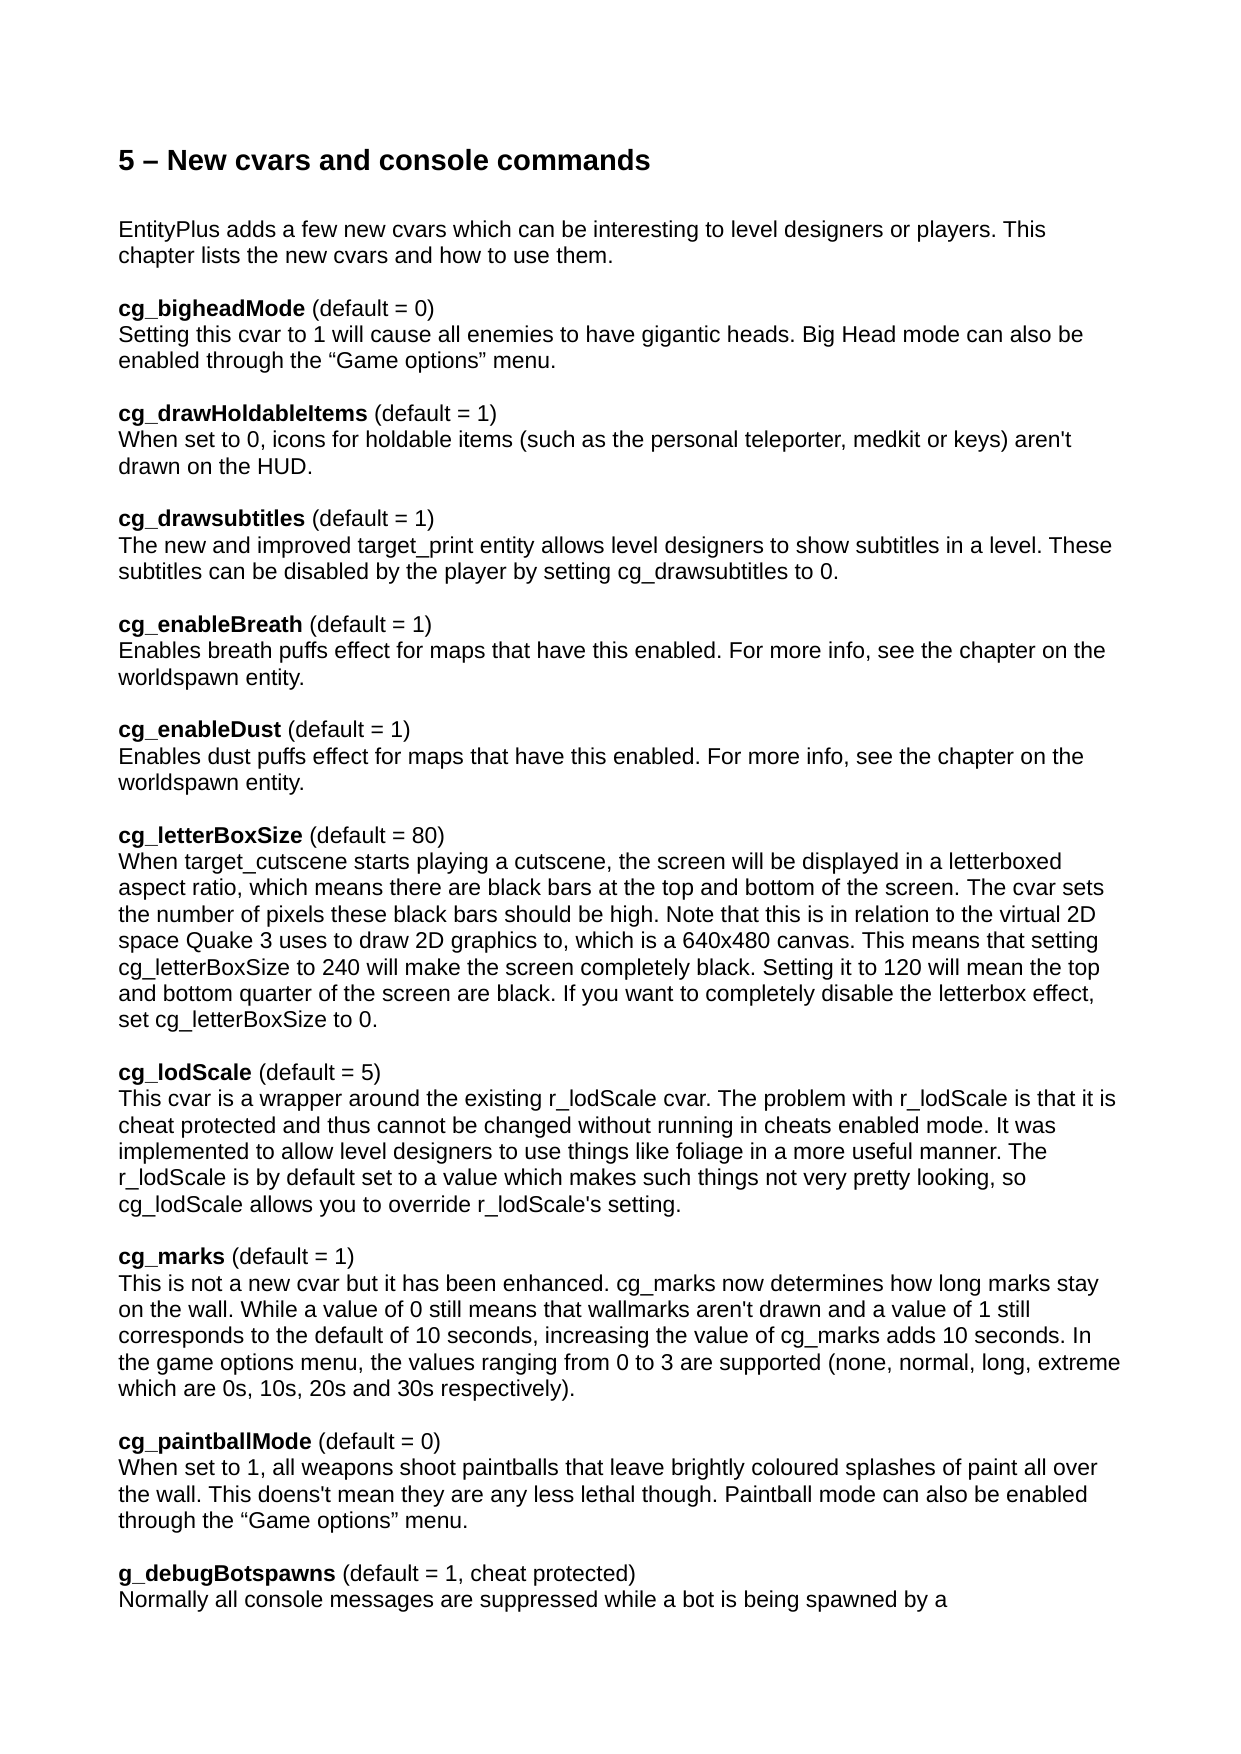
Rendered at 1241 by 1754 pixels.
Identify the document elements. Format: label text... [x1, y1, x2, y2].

text cg_drawHoldableItems (default = 1) [118, 400, 1122, 426]
text Setting this cvar to 1 will cause all enemies to have gigantic heads. Big Head mode can also be enabled through the “Game options” menu. [118, 321, 1122, 374]
text Enables breath puffs effect for maps that have this enabled. For more info, see the chapter on the worldspawn entity. [118, 637, 1122, 690]
text EntityPlus adds a few new cvars which can be interesting to level designers or players. This chapter lists the new cvars and how to use them. [118, 216, 1122, 268]
text When set to 1, all weapons shoot paintballs that leave brightly coloured splashes of paint all over the wall. This doens't mean they are any less lethal though. Paintball mode can also be enabled through the “Game options” menu. [118, 1454, 1122, 1533]
text The new and improved target_print entity allows level designers to show subtitles in a level. These subtitles can be disabled by the player by setting cg_drawsubtitles to 0. [118, 532, 1122, 584]
text cg_bigheadMode (default = 0) [118, 294, 1122, 321]
text This cvar is a wrapper around the existing r_lodScale cvar. The problem with r_lodScale is that it is cheat protected and thus cannot be changed without running in cheats enabled mode. It was implemented to allow level designers to use things like foliage in a more useful manner. The r_lodScale is by default set to a value which makes such things not very pretty looking, so cg_lodScale allows you to override r_lodScale's setting. [118, 1085, 1122, 1217]
text cg_drawsubtitles (default = 1) [118, 505, 1122, 532]
text cg_enableBreath (default = 1) [118, 611, 1122, 637]
text cg_letterBoxSize (default = 80) [118, 822, 1122, 848]
text When target_cutscene starts playing a cutscene, the screen will be displayed in a letterboxed aspect ratio, which means there are black bars at the top and bottom of the screen. The cvar sets the number of pixels these black bars should be high. Note that this is in relation to the virtual 2D space Quake 3 uses to draw 2D graphics to, which is a 640x480 canvas. This means that setting cg_letterBoxSize to 240 will make the screen completely black. Setting it to 120 will mean the top and bottom quarter of the screen are black. If you want to completely disable the letterbox effect, set cg_letterBoxSize to 0. [118, 848, 1122, 1032]
subtitle 5 – New cvars and console commands [118, 143, 1122, 177]
text g_debugBotspawns (default = 1, cheat protected) [118, 1559, 1122, 1586]
text cg_lodScale (default = 5) [118, 1059, 1122, 1085]
text Enables dust puffs effect for maps that have this enabled. For more info, see the chapter on the worldspawn entity. [118, 743, 1122, 795]
text cg_paintballMode (default = 0) [118, 1428, 1122, 1454]
text When set to 0, icons for holdable items (such as the personal teleporter, medkit or keys) aren't drawn on the HUD. [118, 426, 1122, 479]
text cg_marks (default = 1) [118, 1243, 1122, 1270]
text cg_enableDust (default = 1) [118, 716, 1122, 743]
text This is not a new cvar but it has been enhanced. cg_marks now determines how long marks stay on the wall. While a value of 0 still means that wallmarks aren't drawn and a value of 1 still corresponds to the default of 10 seconds, increasing the value of cg_marks adds 10 seconds. In the game options menu, the values ranging from 0 to 3 are supported (none, normal, long, extreme which are 0s, 10s, 20s and 30s respectively). [118, 1270, 1122, 1401]
text Normally all console messages are suppressed while a bot is being spawned by a [118, 1586, 1122, 1612]
